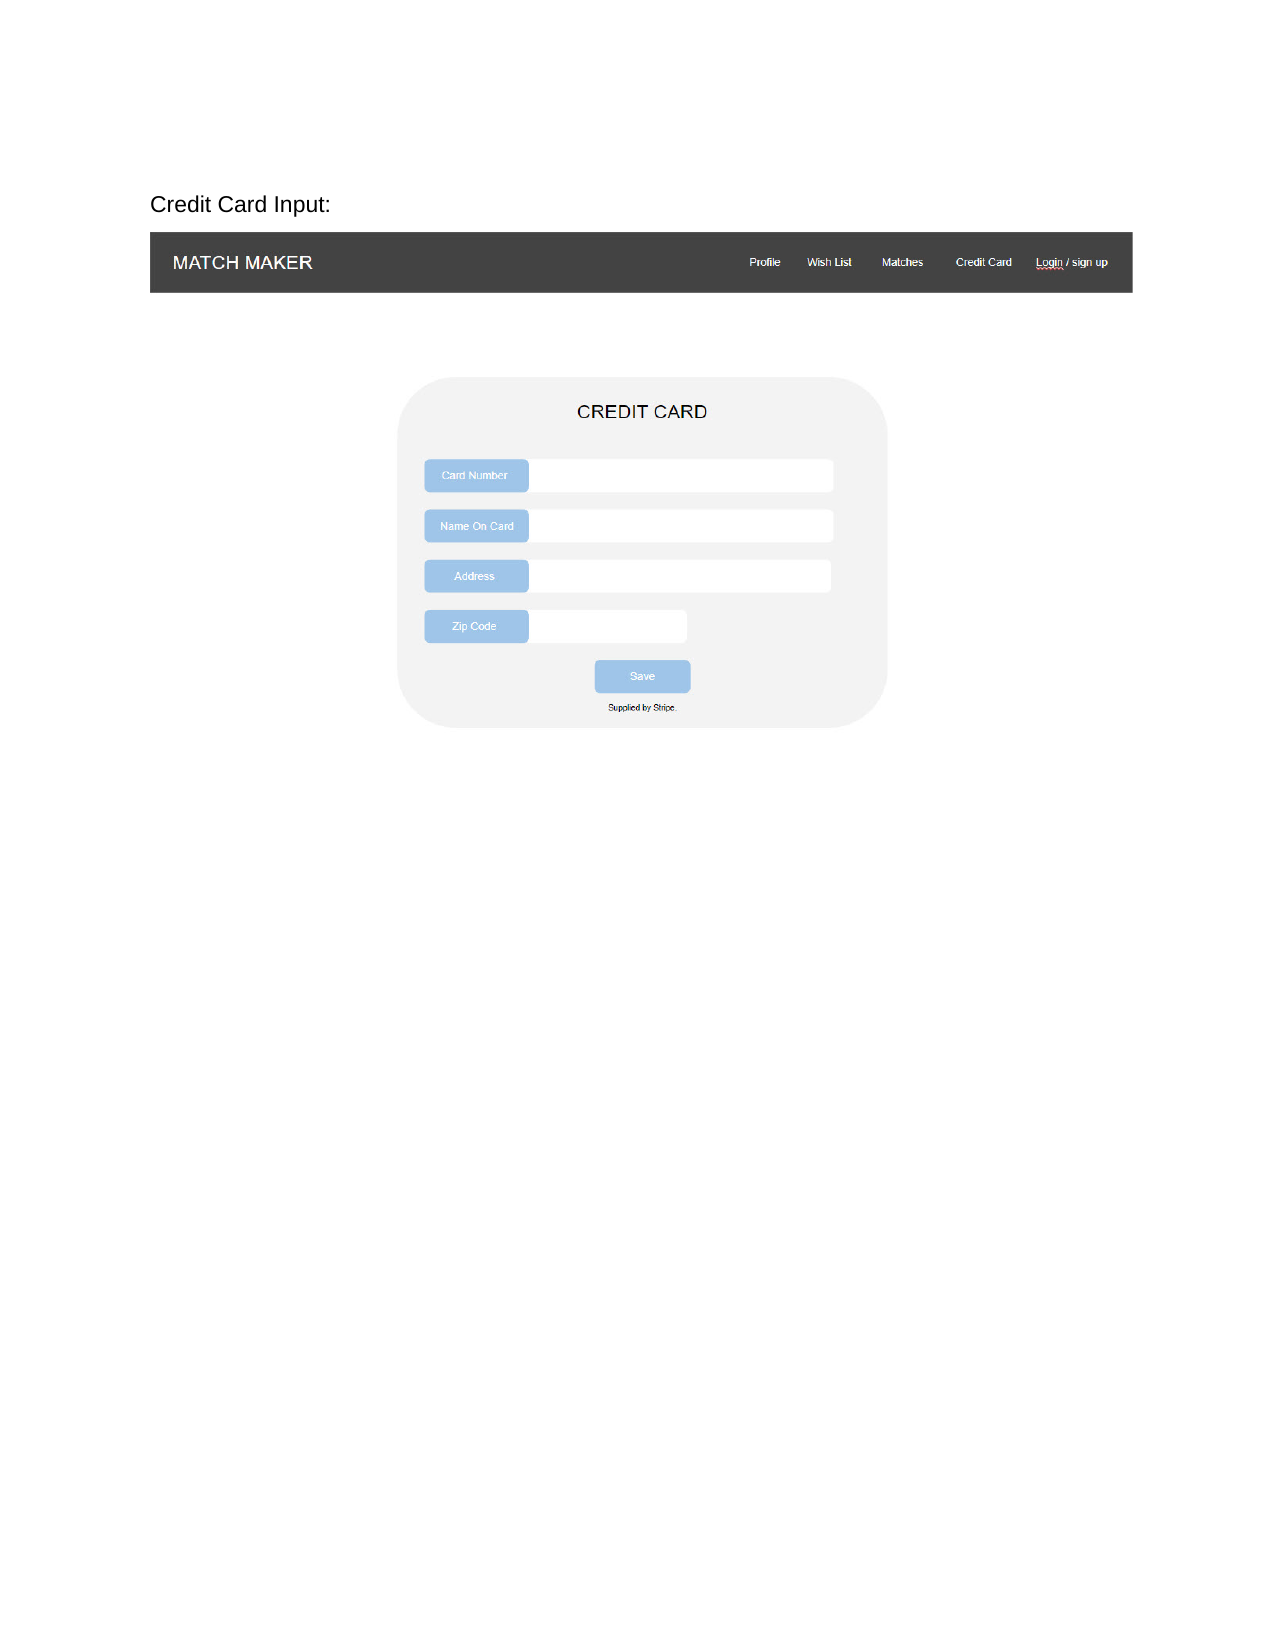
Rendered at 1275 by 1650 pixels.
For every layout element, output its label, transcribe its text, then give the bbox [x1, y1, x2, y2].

text Credit Card Input: [150, 191, 1125, 218]
